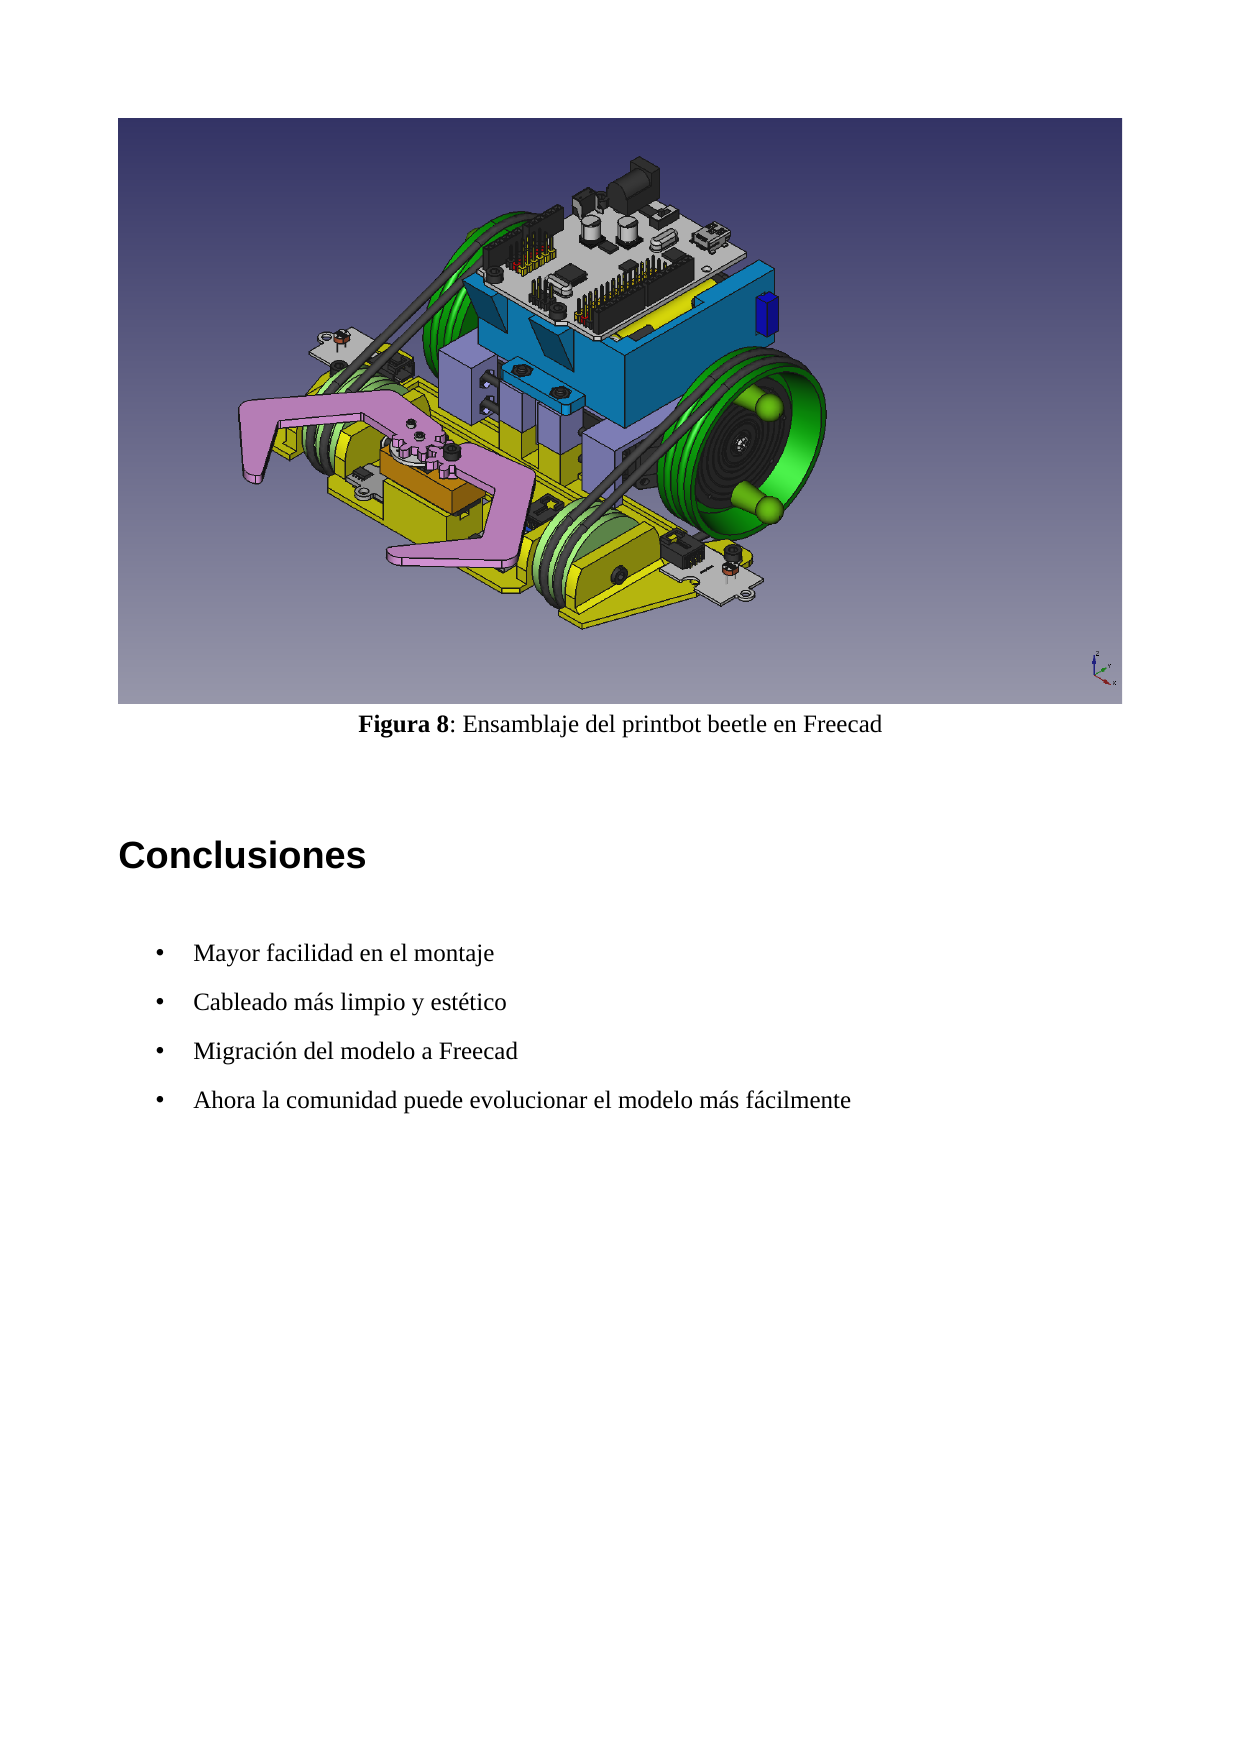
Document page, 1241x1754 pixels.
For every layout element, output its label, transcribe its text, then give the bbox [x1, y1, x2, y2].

list Mayor facilidad en el montaje [156, 938, 1122, 966]
subtitle Conclusiones [118, 832, 1122, 876]
list Ahora la comunidad puede evolucionar el modelo más fácilmente [156, 1085, 1122, 1113]
list Cableado más limpio y estético [156, 987, 1122, 1015]
list Migración del modelo a Freecad [156, 1036, 1122, 1064]
text Figura 8: Ensamblaje del printbot beetle en Freecad [118, 704, 1122, 738]
picture [118, 118, 1123, 704]
